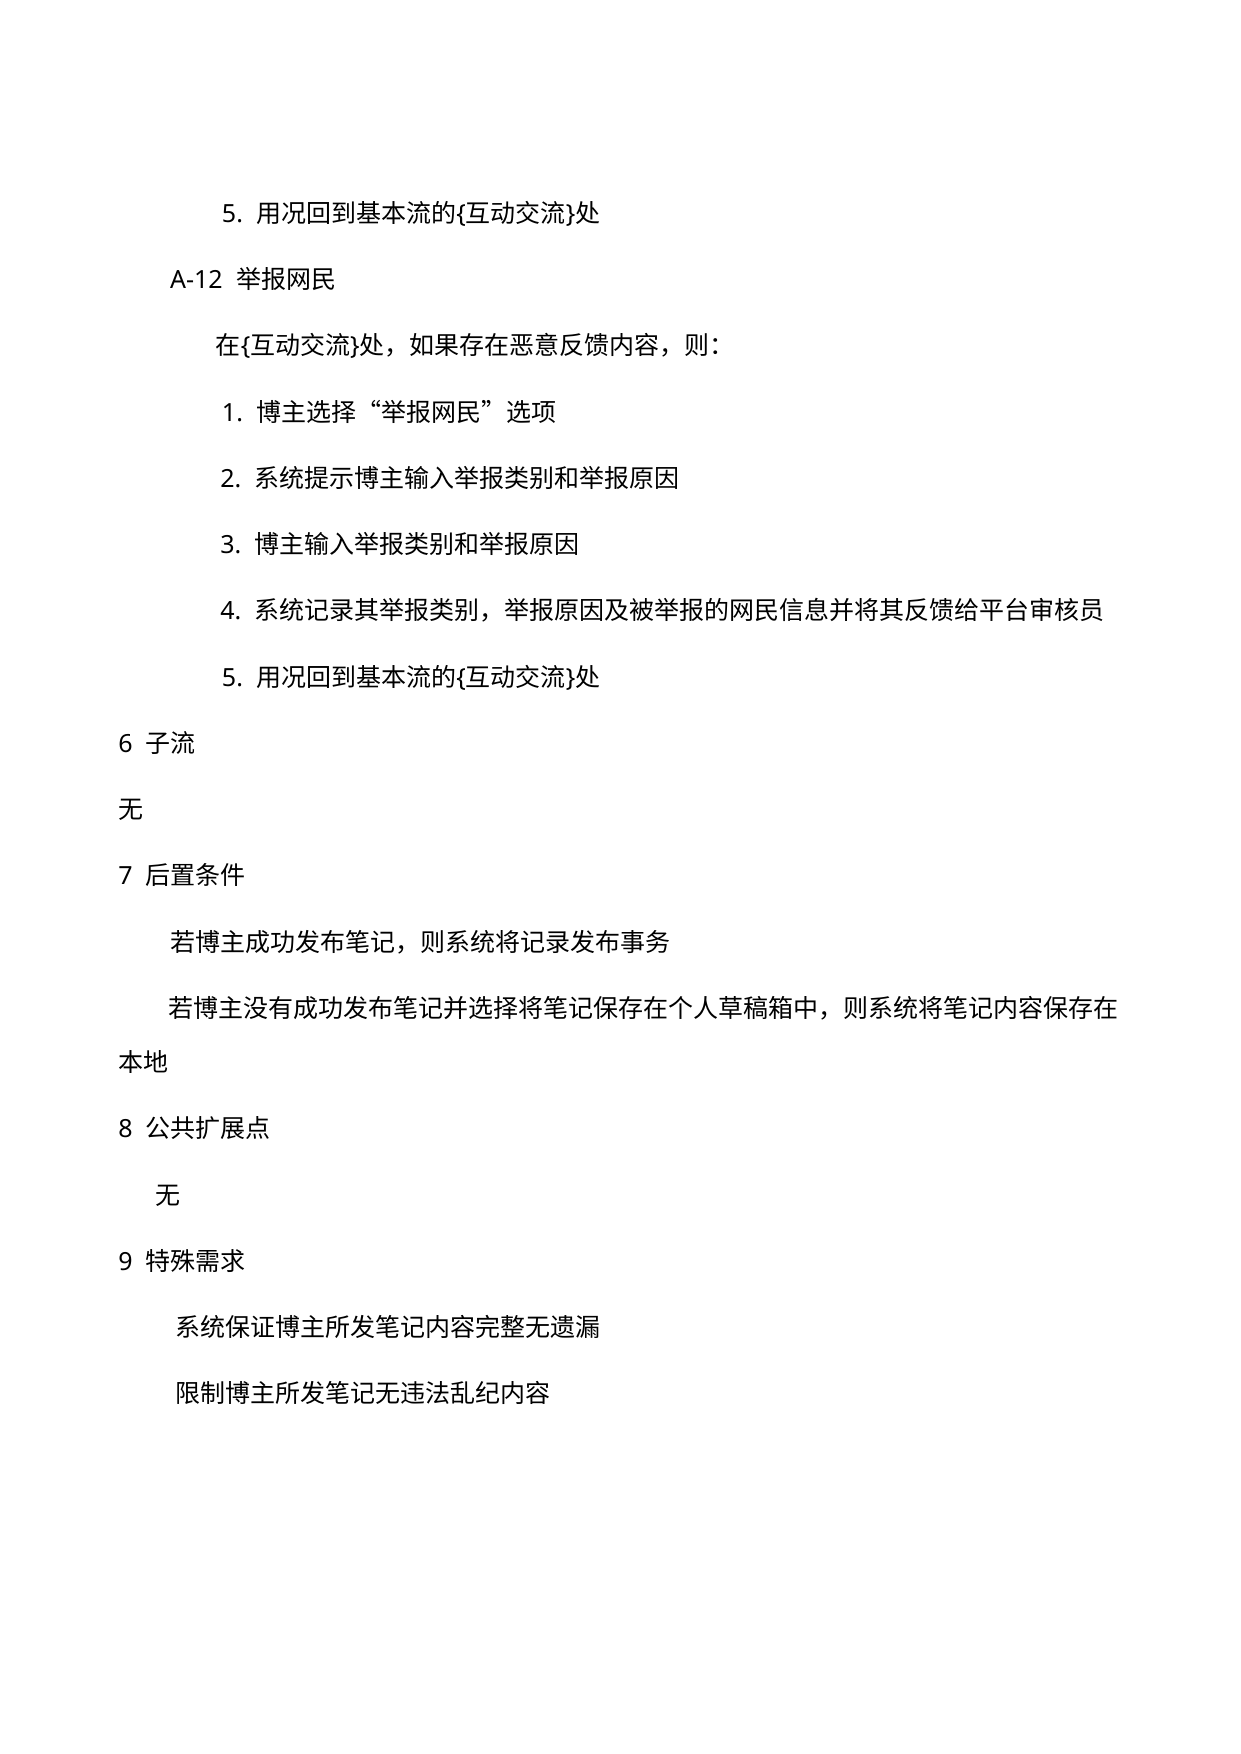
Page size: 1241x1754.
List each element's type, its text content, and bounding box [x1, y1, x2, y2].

list 9 特殊需求 [118, 1241, 1122, 1278]
text 5. 用况回到基本流的{互动交流}处 [118, 657, 1122, 693]
text 1. 博主选择“举报网民”选项 [118, 392, 1122, 428]
text 4. 系统记录其举报类别，举报原因及被举报的网民信息并将其反馈给平台审核员 [118, 591, 1122, 627]
list 5. 用况回到基本流的{互动交流}处 [118, 193, 1122, 229]
text A-12 举报网民 [118, 259, 1122, 296]
text 3. 博主输入举报类别和举报原因 [118, 524, 1122, 561]
list 8 公共扩展点 [118, 1109, 1122, 1145]
list 7 后置条件 [118, 856, 1122, 892]
list 系统保证博主所发笔记内容完整无遗漏 [156, 1308, 1122, 1344]
list 限制博主所发笔记无违法乱纪内容 [156, 1374, 1122, 1410]
text 在{互动交流}处，如果存在恶意反馈内容，则： [118, 326, 1122, 362]
text 若博主没有成功发布笔记并选择将笔记保存在个人草稿箱中，则系统将笔记内容保存在本地 [118, 988, 1122, 1079]
text 若博主成功发布笔记，则系统将记录发布事务 [118, 922, 1122, 958]
list 无 [118, 789, 1122, 826]
text 2. 系统提示博主输入举报类别和举报原因 [118, 458, 1122, 494]
list 无 [156, 1175, 1122, 1211]
list 6 子流 [118, 723, 1122, 759]
